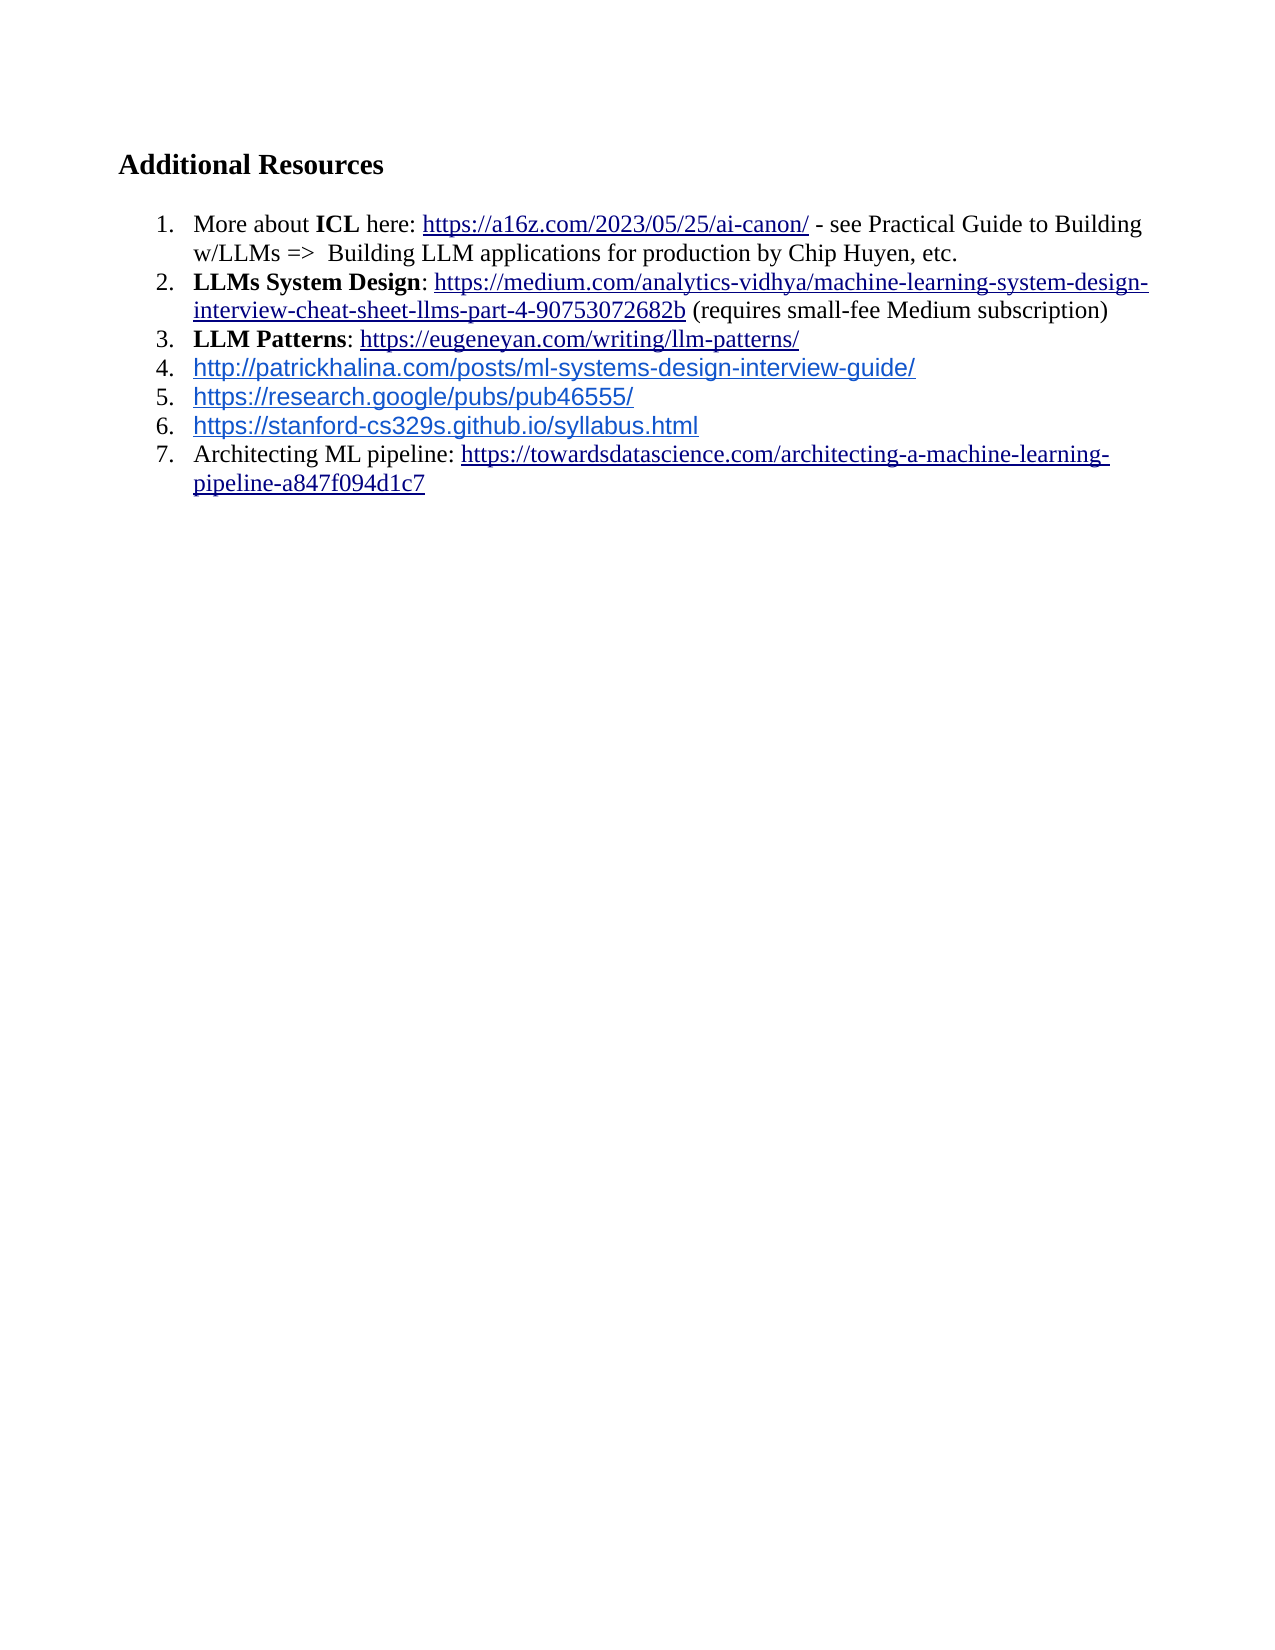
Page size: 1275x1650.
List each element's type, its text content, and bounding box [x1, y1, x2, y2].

list Architecting ML pipeline: https://towardsdatascience.com/architecting-a-machine-learning-pipeline-a847f094d1c7 [156, 439, 1157, 497]
list https://research.google/pubs/pub46555/ [156, 382, 1157, 411]
list LLMs System Design: https://medium.com/analytics-vidhya/machine-learning-system-design-interview-cheat-sheet-llms-part-4-90753072682b (requires small-fee Medium subscription) [156, 267, 1157, 324]
list More about ICL here: https://a16z.com/2023/05/25/ai-canon/ - see Practical Guide to Building w/LLMs => Building LLM applications for production by Chip Huyen, etc. [156, 209, 1157, 267]
list LLM Patterns: https://eugeneyan.com/writing/llm-patterns/ [156, 324, 1157, 353]
list https://stanford-cs329s.github.io/syllabus.html [156, 411, 1157, 439]
list http://patrickhalina.com/posts/ml-systems-design-interview-guide/ [156, 353, 1157, 382]
text Additional Resources [118, 147, 1157, 180]
